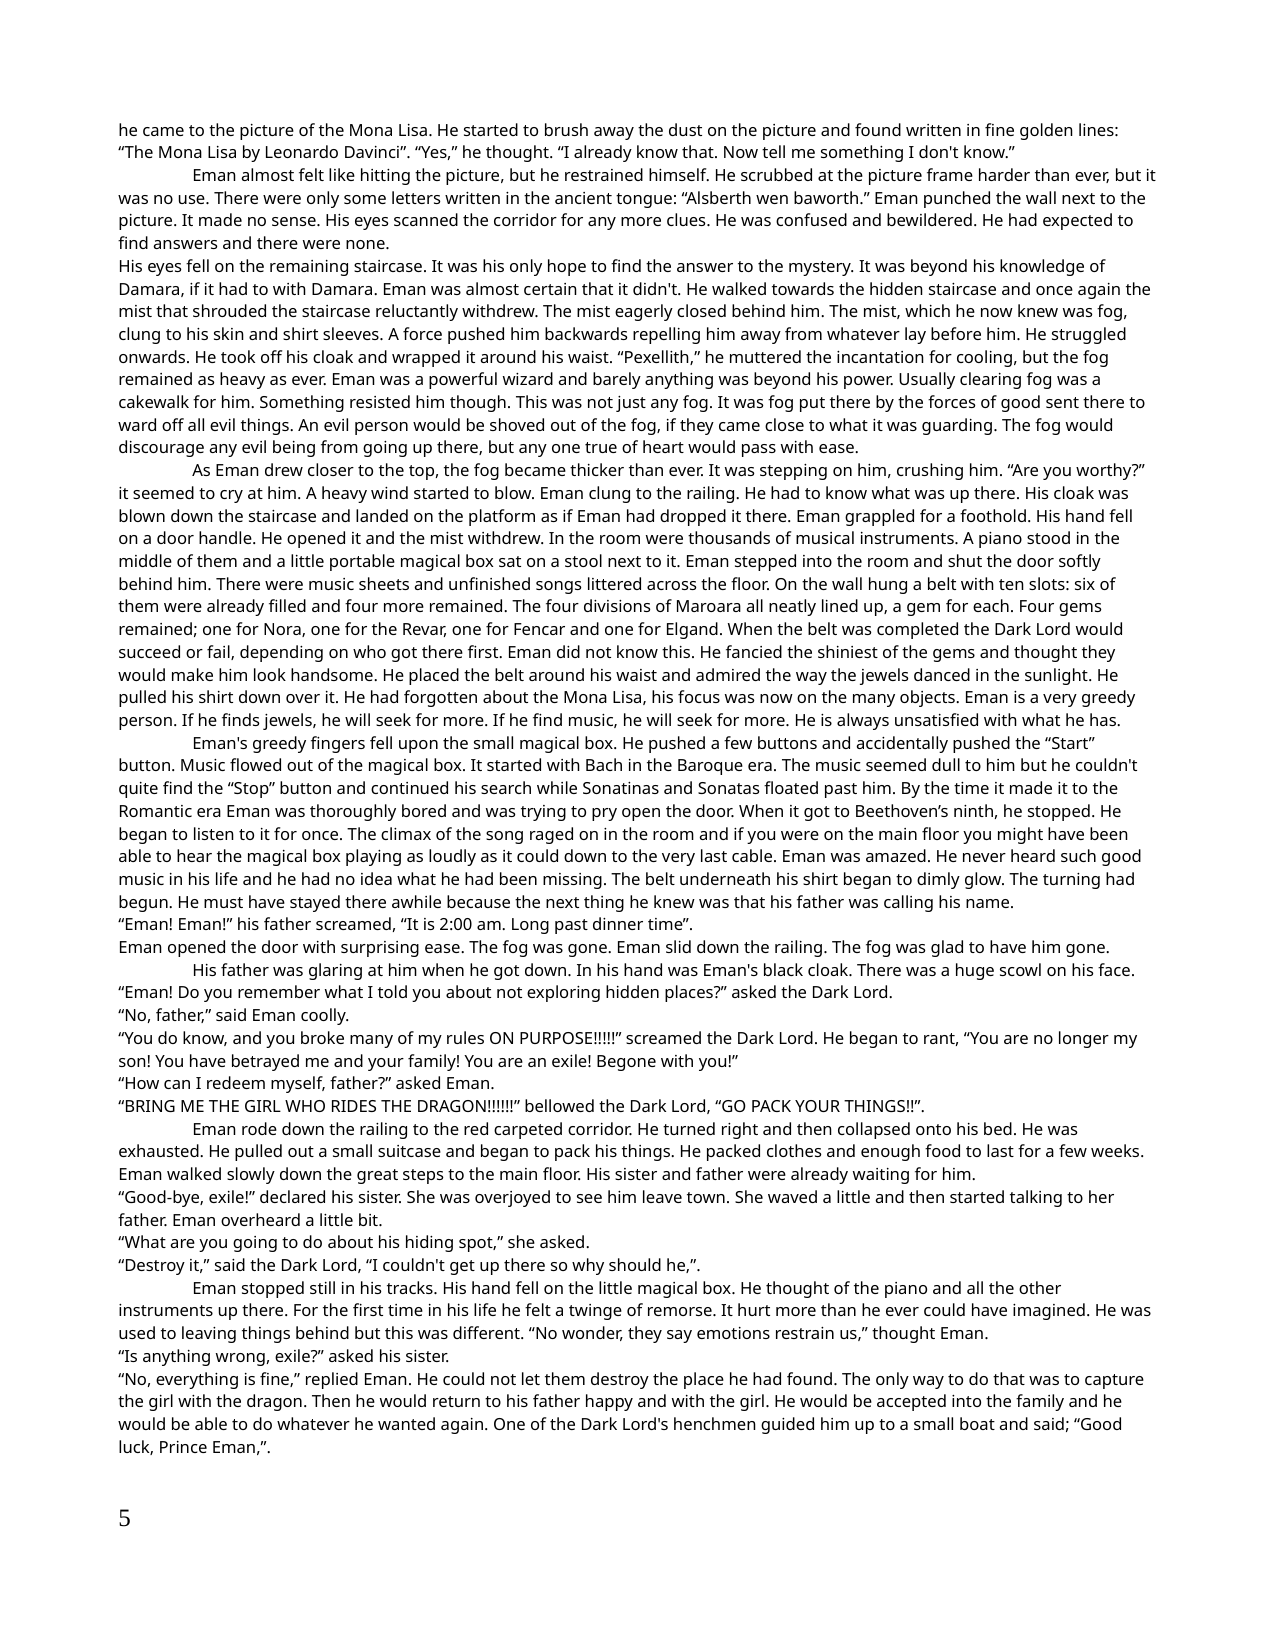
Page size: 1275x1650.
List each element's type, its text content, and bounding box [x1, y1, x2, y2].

text “How can I redeem myself, father?” asked Eman. [118, 1072, 1157, 1094]
text he came to the picture of the Mona Lisa. He started to brush away the dust on the picture and found written in fine golden lines: “The Mona Lisa by Leonardo Davinci”. “Yes,” he thought. “I already know that. Now tell me something I don't know.” [118, 118, 1157, 163]
text “No, everything is fine,” replied Eman. He could not let them destroy the place he had found. The only way to do that was to capture the girl with the dragon. Then he would return to his father happy and with the girl. He would be accepted into the family and he would be able to do whatever he wanted again. One of the Dark Lord's henchmen guided him up to a small boat and said; “Good luck, Prince Eman,”. [118, 1367, 1157, 1458]
text “Eman! Do you remember what I told you about not exploring hidden places?” asked the Dark Lord. [118, 981, 1157, 1004]
text “Good-bye, exile!” declared his sister. She was overjoyed to see him leave town. She waved a little and then started talking to her father. Eman overheard a little bit. [118, 1185, 1157, 1231]
text His eyes fell on the remaining staircase. It was his only hope to find the answer to the mystery. It was beyond his knowledge of Damara, if it had to with Damara. Eman was almost certain that it didn't. He walked towards the hidden staircase and once again the mist that shrouded the staircase reluctantly withdrew. The mist eagerly closed behind him. The mist, which he now knew was fog, clung to his skin and shirt sleeves. A force pushed him backwards repelling him away from whatever lay before him. He struggled onwards. He took off his cloak and wrapped it around his waist. “Pexellith,” he muttered the incantation for cooling, but the fog remained as heavy as ever. Eman was a powerful wizard and barely anything was beyond his power. Usually clearing fog was a cakewalk for him. Something resisted him though. This was not just any fog. It was fog put there by the forces of good sent there to ward off all evil things. An evil person would be shoved out of the fog, if they came close to what it was guarding. The fog would discourage any evil being from going up there, but any one true of heart would pass with ease. [118, 254, 1157, 459]
text “What are you going to do about his hiding spot,” she asked. [118, 1231, 1157, 1253]
text “Destroy it,” said the Dark Lord, “I couldn't get up there so why should he,”. [118, 1253, 1157, 1276]
text Eman almost felt like hitting the picture, but he restrained himself. He scrubbed at the picture frame harder than ever, but it was no use. There were only some letters written in the ancient tongue: “Alsberth wen baworth.” Eman punched the wall next to the picture. It made no sense. His eyes scanned the corridor for any more clues. He was confused and bewildered. He had expected to find answers and there were none. [118, 163, 1157, 254]
text Eman's greedy fingers fell upon the small magical box. He pushed a few buttons and accidentally pushed the “Start” button. Music flowed out of the magical box. It started with Bach in the Baroque era. The music seemed dull to him but he couldn't quite find the “Stop” button and continued his search while Sonatinas and Sonatas floated past him. By the time it made it to the Romantic era Eman was thoroughly bored and was trying to pry open the door. When it got to Beethoven’s ninth, he stopped. He began to listen to it for once. The climax of the song raged on in the room and if you were on the main floor you might have been able to hear the magical box playing as loudly as it could down to the very last cable. Eman was amazed. He never heard such good music in his life and he had no idea what he had been missing. The belt underneath his shirt began to dimly glow. The turning had begun. He must have stayed there awhile because the next thing he knew was that his father was calling his name. [118, 731, 1157, 913]
text “No, father,” said Eman coolly. [118, 1004, 1157, 1026]
text Eman rode down the railing to the red carpeted corridor. He turned right and then collapsed onto his bed. He was exhausted. He pulled out a small suitcase and began to pack his things. He packed clothes and enough food to last for a few weeks. Eman walked slowly down the great steps to the main floor. His sister and father were already waiting for him. [118, 1117, 1157, 1185]
text Eman opened the door with surprising ease. The fog was gone. Eman slid down the railing. The fog was glad to have him gone. [118, 936, 1157, 958]
text “Is anything wrong, exile?” asked his sister. [118, 1344, 1157, 1367]
text “BRING ME THE GIRL WHO RIDES THE DRAGON!!!!!!” bellowed the Dark Lord, “GO PACK YOUR THINGS!!”. [118, 1094, 1157, 1117]
text “You do know, and you broke many of my rules ON PURPOSE!!!!!” screamed the Dark Lord. He began to rant, “You are no longer my son! You have betrayed me and your family! You are an exile! Begone with you!” [118, 1026, 1157, 1072]
text As Eman drew closer to the top, the fog became thicker than ever. It was stepping on him, crushing him. “Are you worthy?” it seemed to cry at him. A heavy wind started to blow. Eman clung to the railing. He had to know what was up there. His cloak was blown down the staircase and landed on the platform as if Eman had dropped it there. Eman grappled for a foothold. His hand fell on a door handle. He opened it and the mist withdrew. In the room were thousands of musical instruments. A piano stood in the middle of them and a little portable magical box sat on a stool next to it. Eman stepped into the room and shut the door softly behind him. There were music sheets and unfinished songs littered across the floor. On the wall hung a belt with ten slots: six of them were already filled and four more remained. The four divisions of Maroara all neatly lined up, a gem for each. Four gems remained; one for Nora, one for the Revar, one for Fencar and one for Elgand. When the belt was completed the Dark Lord would succeed or fail, depending on who got there first. Eman did not know this. He fancied the shiniest of the gems and thought they would make him look handsome. He placed the belt around his waist and admired the way the jewels danced in the sunlight. He pulled his shirt down over it. He had forgotten about the Mona Lisa, his focus was now on the many objects. Eman is a very greedy person. If he finds jewels, he will seek for more. If he find music, he will seek for more. He is always unsatisfied with what he has. [118, 459, 1157, 731]
text “Eman! Eman!” his father screamed, “It is 2:00 am. Long past dinner time”. [118, 913, 1157, 936]
text Eman stopped still in his tracks. His hand fell on the little magical box. He thought of the piano and all the other instruments up there. For the first time in his life he felt a twinge of remorse. It hurt more than he ever could have imagined. He was used to leaving things behind but this was different. “No wonder, they say emotions restrain us,” thought Eman. [118, 1276, 1157, 1344]
text His father was glaring at him when he got down. In his hand was Eman's black cloak. There was a huge scowl on his face. [118, 958, 1157, 981]
